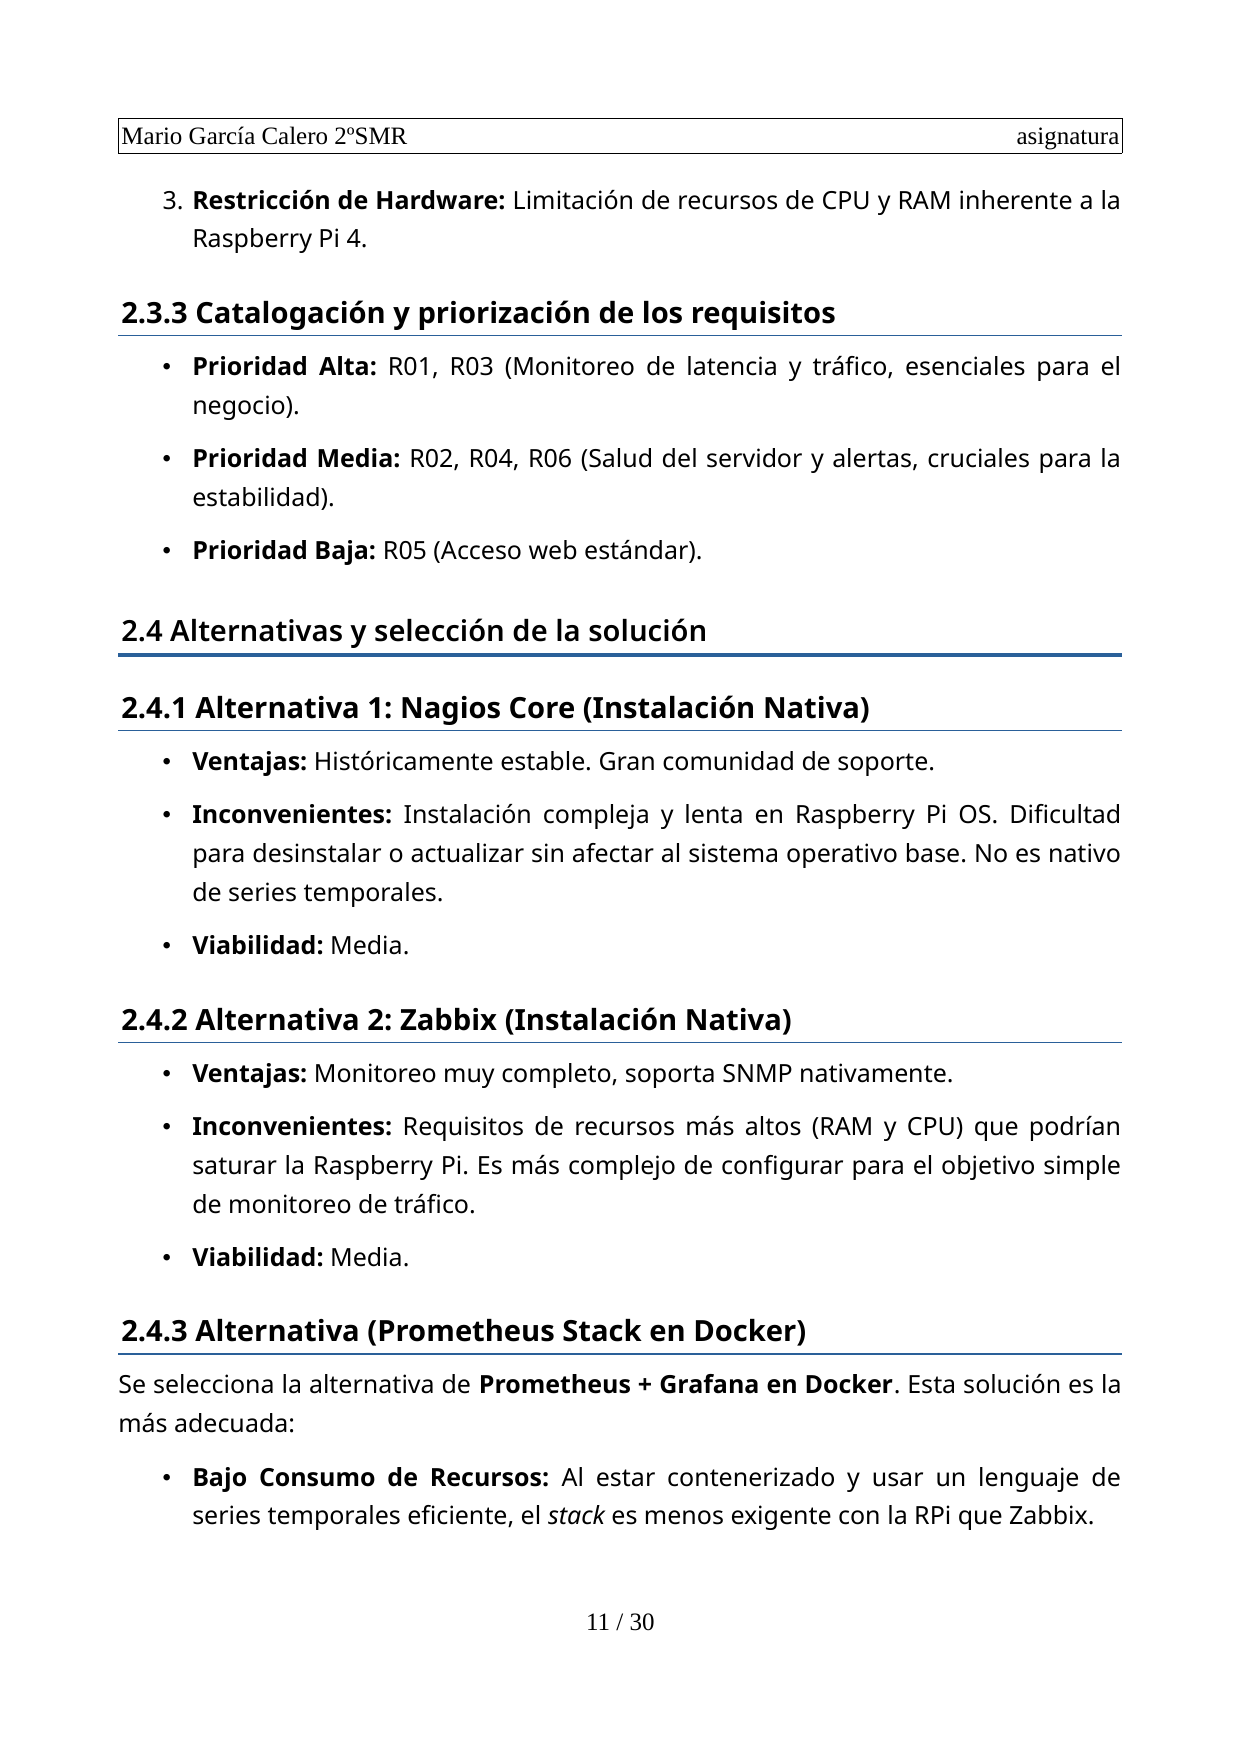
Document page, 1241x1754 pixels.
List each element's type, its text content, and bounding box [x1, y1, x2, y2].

list Viabilidad: Media. [162, 1240, 1122, 1274]
subtitle 2.4.1 Alternativa 1: Nagios Core (Instalación Nativa) [118, 684, 1122, 730]
list Prioridad Media: R02, R04, R06 (Salud del servidor y alertas, cruciales para la estabilidad). [162, 441, 1122, 513]
list Ventajas: Monitoreo muy completo, soporta SNMP nativamente. [162, 1056, 1122, 1089]
list Inconvenientes: Instalación compleja y lenta en Raspberry Pi OS. Dificultad para desinstalar o actualizar sin afectar al sistema operativo base. No es nativo de series temporales. [162, 797, 1122, 909]
list Prioridad Alta: R01, R03 (Monitoreo de latencia y tráfico, esenciales para el negocio). [162, 349, 1122, 421]
list Inconvenientes: Requisitos de recursos más altos (RAM y CPU) que podrían saturar la Raspberry Pi. Es más complejo de configurar para el objetivo simple de monitoreo de tráfico. [162, 1109, 1122, 1220]
list Restricción de Hardware: Limitación de recursos de CPU y RAM inherente a la Raspberry Pi 4. [162, 182, 1122, 255]
list Bajo Consumo de Recursos: Al estar contenerizado y usar un lenguaje de series temporales eficiente, el stack es menos exigente con la RPi que Zabbix. [162, 1459, 1122, 1532]
subtitle 2.3.3 Catalogación y priorización de los requisitos [118, 289, 1122, 335]
subtitle 2.4.2 Alternativa 2: Zabbix (Instalación Nativa) [118, 996, 1122, 1042]
text Se selecciona la alternativa de Prometheus + Grafana en Docker. Esta solución es la más adecuada: [118, 1367, 1122, 1440]
list Prioridad Baja: R05 (Acceso web estándar). [162, 533, 1122, 567]
list Viabilidad: Media. [162, 928, 1122, 962]
list Ventajas: Históricamente estable. Gran comunidad de soporte. [162, 744, 1122, 778]
subtitle 2.4.3 Alternativa (Prometheus Stack en Docker) [118, 1308, 1122, 1353]
subtitle 2.4 Alternativas y selección de la solución [118, 607, 1122, 653]
